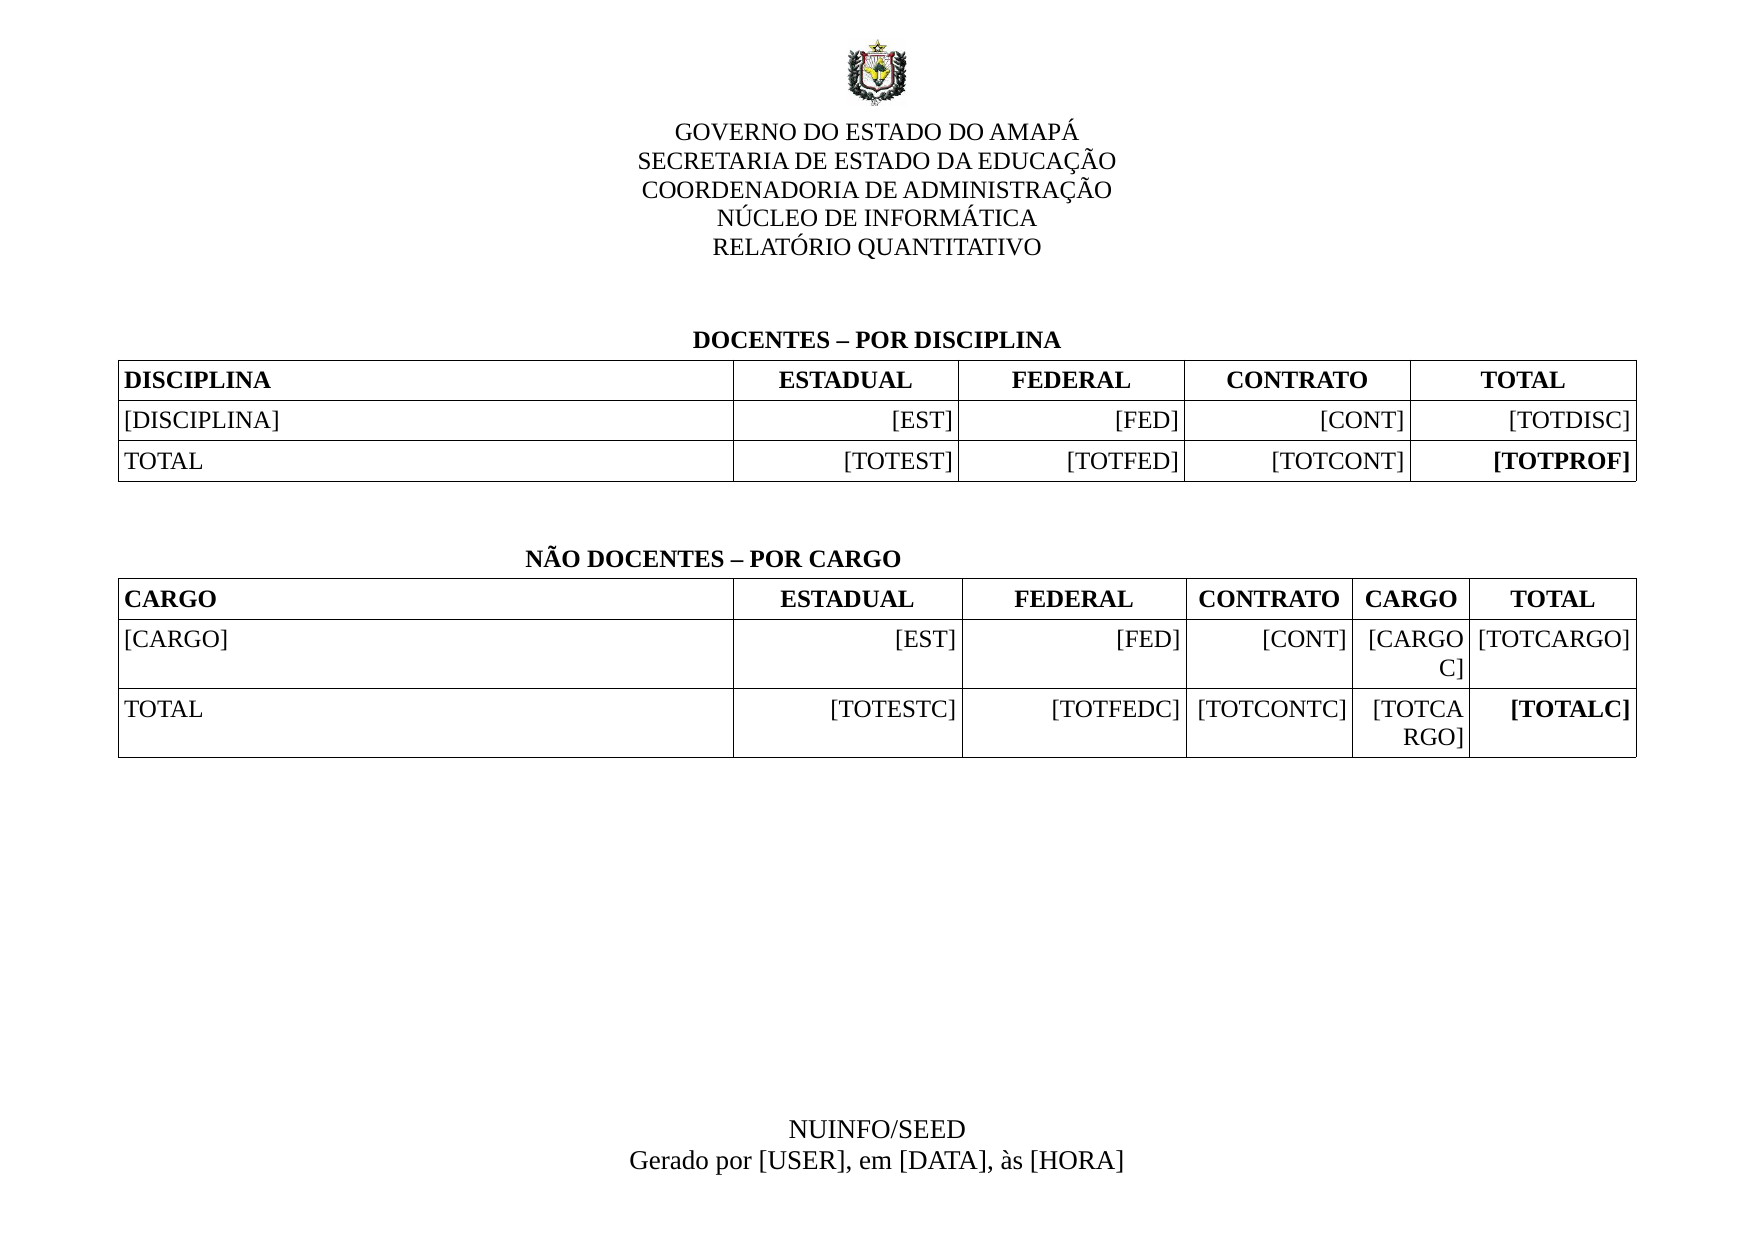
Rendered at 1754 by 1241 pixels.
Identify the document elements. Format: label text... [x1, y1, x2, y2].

table_cell [EST] [734, 620, 962, 688]
table_cell FEDERAL [959, 361, 1184, 400]
table_cell [TOTCARGO] [1470, 620, 1636, 688]
table_cell CARGO [119, 579, 733, 619]
table_cell [DISCIPLINA] [119, 401, 733, 440]
table_header NÃO DOCENTES – POR CARGO [118, 538, 1309, 578]
table_header DOCENTES – POR DISCIPLINA [118, 319, 1636, 359]
table_header [TOTCONT] [1185, 441, 1410, 481]
table_cell DISCIPLINA [119, 361, 733, 400]
table_cell [CARGO] [119, 620, 733, 688]
table_cell [CARGOC] [1353, 620, 1469, 688]
table_cell ESTADUAL [734, 579, 962, 619]
table_cell [TOTDISC] [1411, 401, 1636, 440]
table_header [TOTFEDC] [963, 689, 1186, 757]
table_header [TOTESTC] [734, 689, 962, 757]
table_cell CARGO [1353, 579, 1469, 619]
table_header [TOTPROF] [1411, 441, 1636, 481]
table_cell [FED] [963, 620, 1186, 688]
table_cell [EST] [734, 401, 958, 440]
table_header [TOTALC] [1470, 689, 1636, 757]
table_cell TOTAL [1470, 579, 1636, 619]
table_header [TOTCONTC] [1187, 689, 1352, 757]
table_header TOTAL [119, 689, 733, 757]
table_header [1309, 538, 1636, 578]
table_cell ESTADUAL [734, 361, 958, 400]
table_header TOTAL [119, 441, 733, 481]
table_header [TOTFED] [959, 441, 1184, 481]
table_cell FEDERAL [963, 579, 1186, 619]
table_cell [CONT] [1185, 401, 1410, 440]
table_cell TOTAL [1411, 361, 1636, 400]
picture [847, 39, 907, 106]
table_cell [FED] [959, 401, 1184, 440]
table_header [TOTCARGO] [1353, 689, 1469, 757]
table_header [TOTEST] [734, 441, 958, 481]
table_cell [CONT] [1187, 620, 1352, 688]
table_cell CONTRATO [1187, 579, 1352, 619]
table_cell CONTRATO [1185, 361, 1410, 400]
